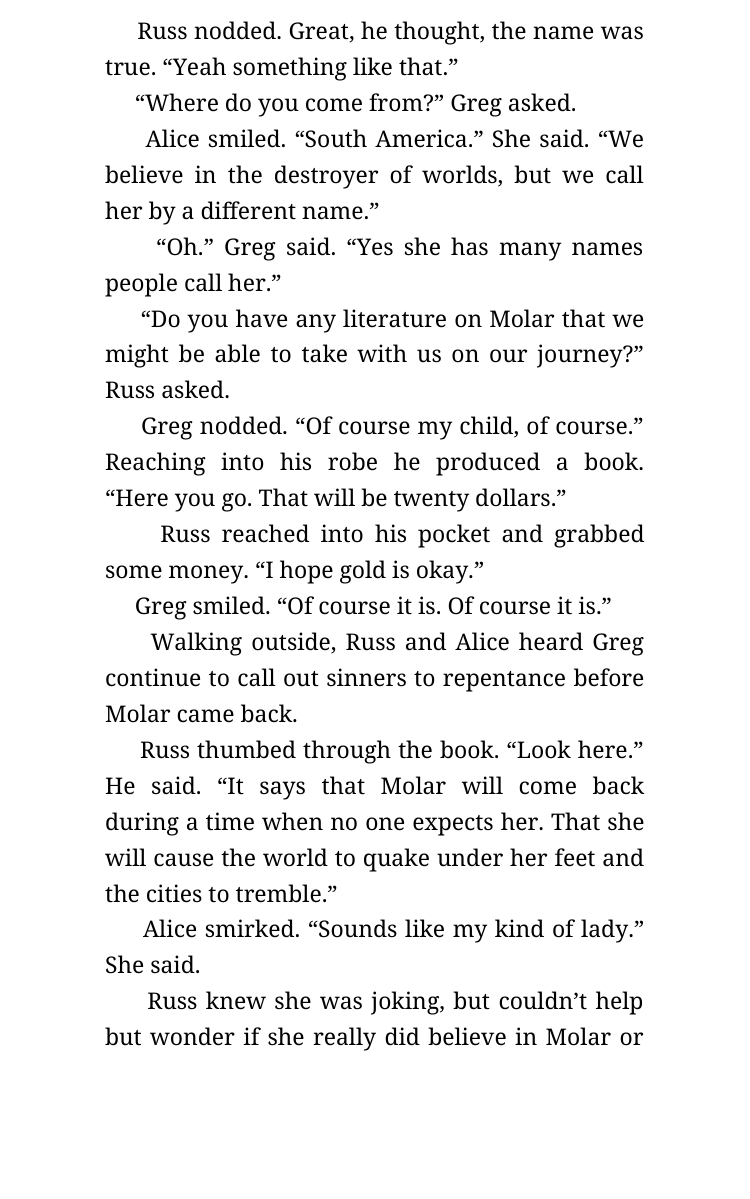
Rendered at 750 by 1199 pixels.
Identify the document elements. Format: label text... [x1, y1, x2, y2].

text Walking outside, Russ and Alice heard Greg continue to call out sinners to repentance before Molar came back. [105, 626, 645, 729]
text “Do you have any literature on Molar that we might be able to take with us on our journey?” Russ asked. [105, 302, 645, 406]
text “Where do you come from?” Greg asked. [105, 87, 645, 118]
text Greg smiled. “Of course it is. Of course it is.” [105, 590, 645, 621]
text Russ reached into his pocket and grabbed some money. “I hope gold is okay.” [105, 518, 645, 585]
text Russ knew she was joking, but couldn’t help but wonder if she really did believe in Molar or [105, 985, 645, 1052]
text Alice smirked. “Sounds like my kind of lady.” She said. [105, 913, 645, 981]
text “Oh.” Greg said. “Yes she has many names people call her.” [105, 231, 645, 298]
text Greg nodded. “Of course my child, of course.” Reaching into his robe he produced a book. “Here you go. That will be twenty dollars.” [105, 410, 645, 513]
text Russ thumbed through the book. “Look here.” He said. “It says that Molar will come back during a time when no one expects her. That she will cause the world to quake under her feet and the cities to tremble.” [105, 734, 645, 909]
text Alice smiled. “South America.” She said. “We believe in the destroyer of worlds, but we call her by a different name.” [105, 123, 645, 226]
text Russ nodded. Great, he thought, the name was true. “Yeah something like that.” [105, 15, 645, 82]
